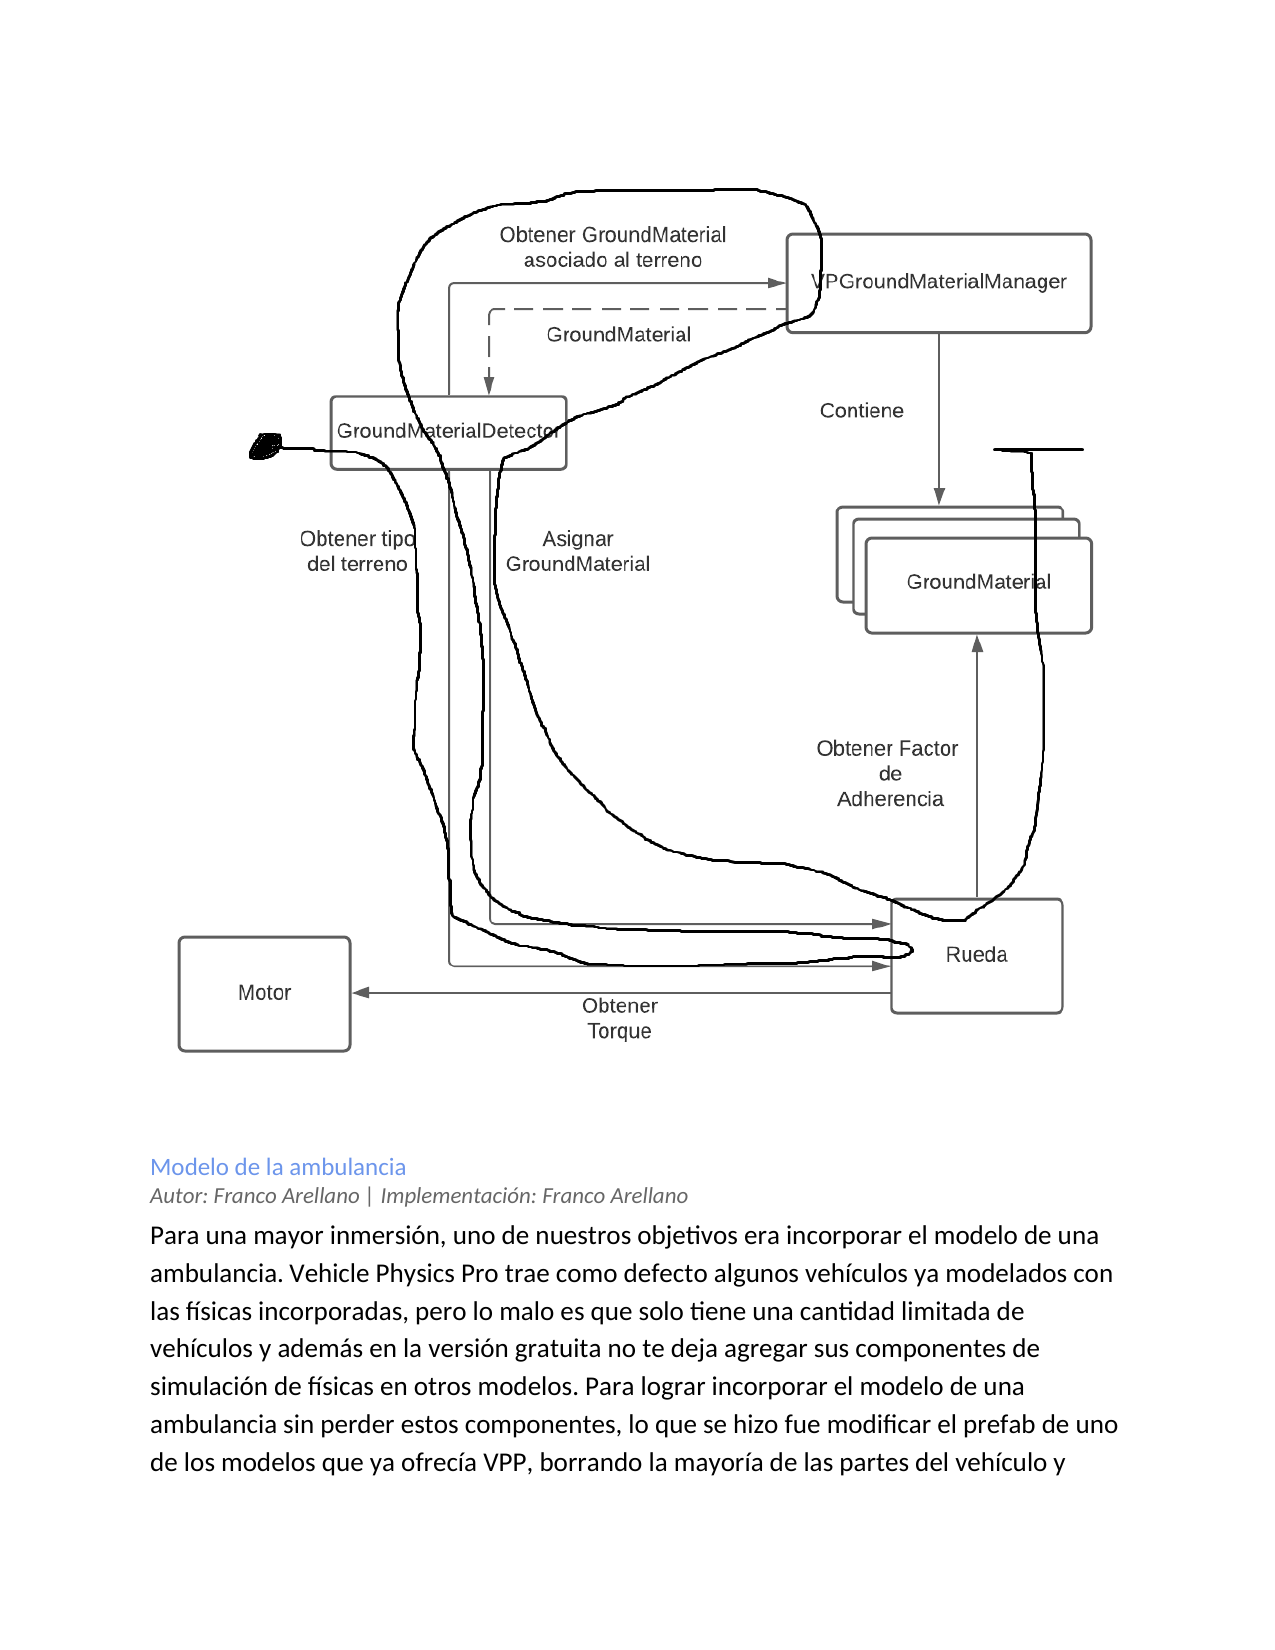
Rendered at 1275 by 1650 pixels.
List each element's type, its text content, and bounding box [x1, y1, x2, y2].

text Para una mayor inmersión, uno de nuestros objetivos era incorporar el modelo de una ambulancia. Vehicle Physics Pro trae como defecto algunos vehículos ya modelados con las físicas incorporadas, pero lo malo es que solo tiene una cantidad limitada de vehículos y además en la versión gratuita no te deja agregar sus componentes de simulación de físicas en otros modelos. Para lograr incorporar el modelo de una ambulancia sin perder estos componentes, lo que se hizo fue modificar el prefab de uno de los modelos que ya ofrecía VPP, borrando la mayoría de las partes del vehículo y [150, 1218, 1125, 1478]
subtitle Modelo de la ambulancia [150, 1151, 1125, 1182]
picture [150, 150, 1118, 1118]
subtitle Autor: Franco Arellano | Implementación: Franco Arellano [150, 1182, 1125, 1209]
